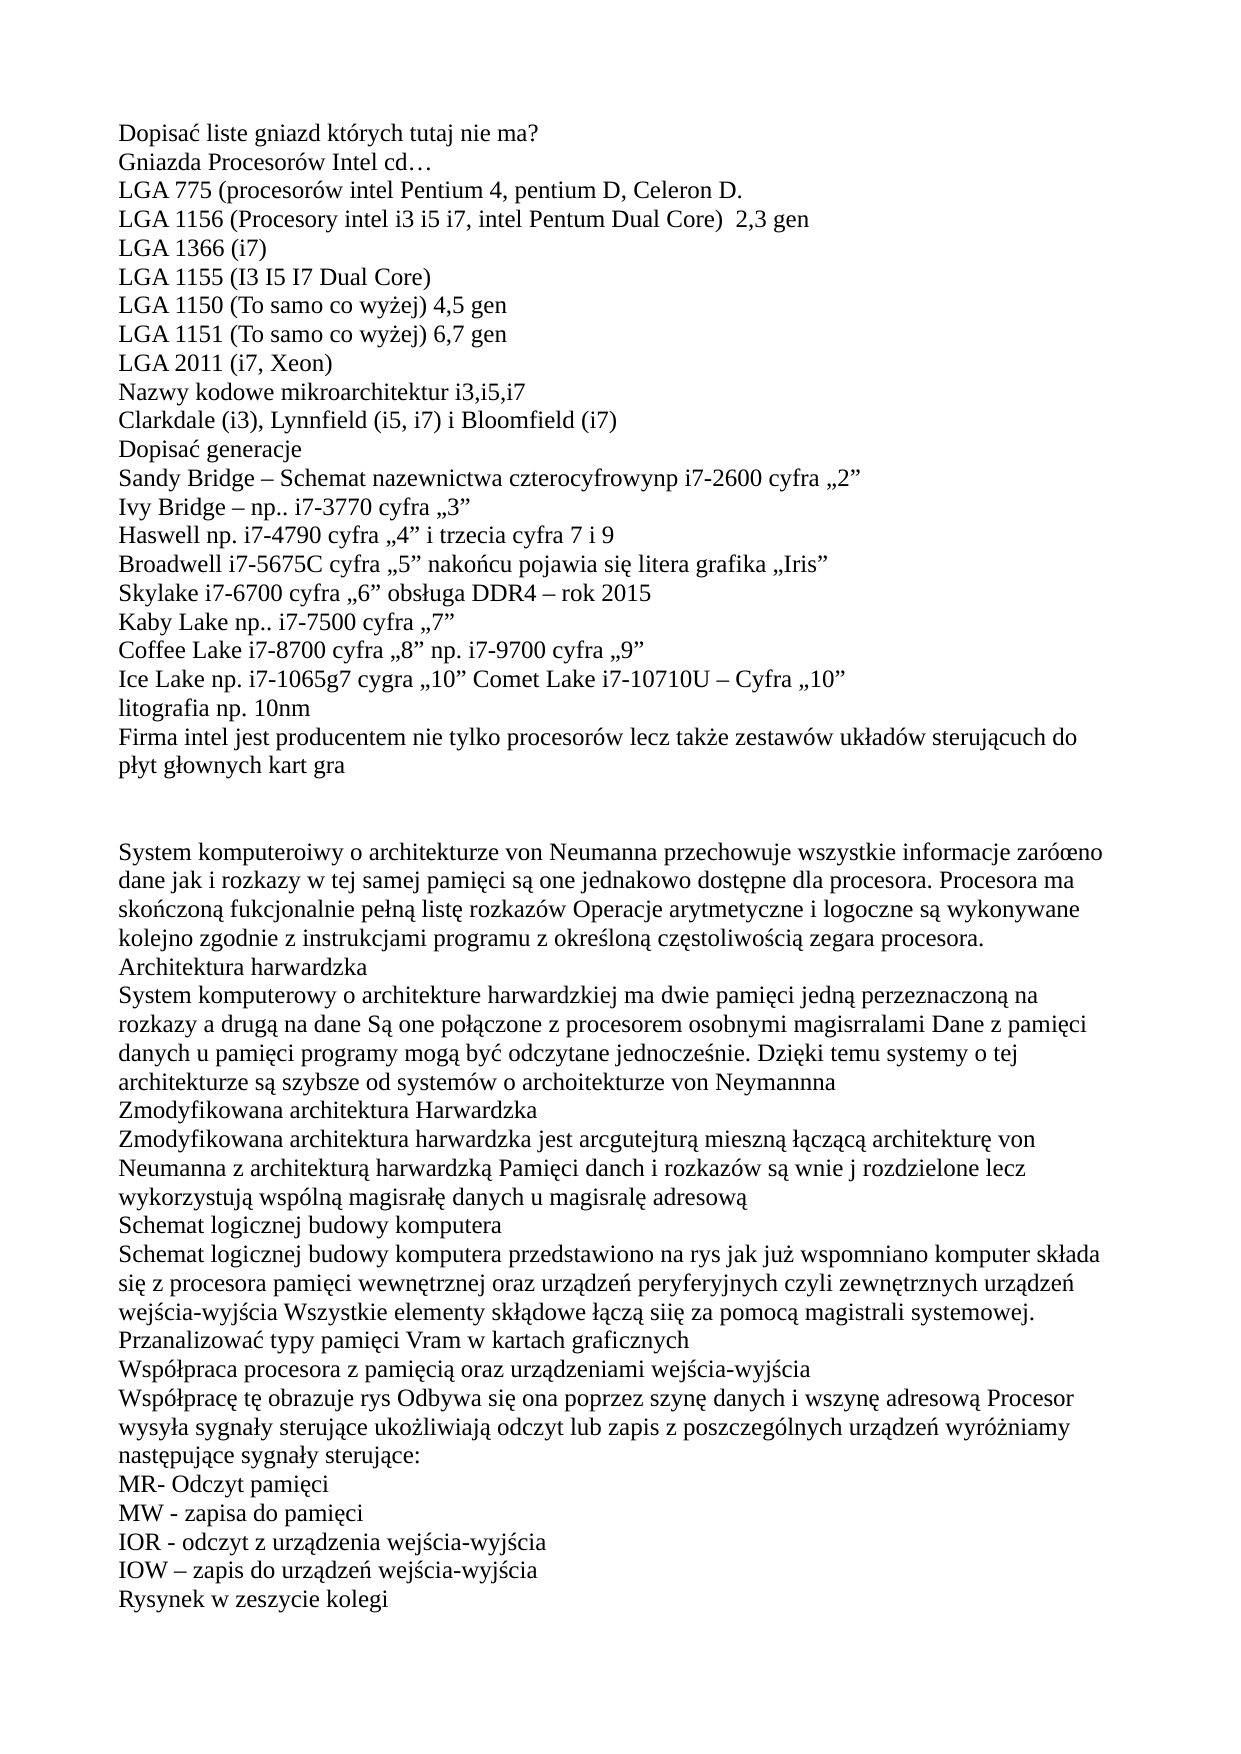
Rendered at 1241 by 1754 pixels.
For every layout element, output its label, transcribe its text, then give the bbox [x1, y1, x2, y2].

text Zmodyfikowana architektura harwardzka jest arcgutejturą mieszną łączącą architekturę von Neumanna z architekturą harwardzką Pamięci danch i rozkazów są wnie j rozdzielone lecz wykorzystują wspólną magisrałę danych u magisralę adresową [118, 1124, 1122, 1211]
text LGA 1366 (i7) [118, 233, 1122, 262]
text Gniazda Procesorów Intel cd… [118, 147, 1122, 176]
text MR- Odczyt pamięci [118, 1469, 1122, 1498]
text Dopisać generacje [118, 434, 1122, 463]
text Nazwy kodowe mikroarchitektur i3,i5,i7 [118, 377, 1122, 406]
text System komputerowy o architekture harwardzkiej ma dwie pamięci jedną perzeznaczoną na rozkazy a drugą na dane Są one połączone z procesorem osobnymi magisrralami Dane z pamięci danych u pamięci programy mogą być odczytane jednocześnie. Dzięki temu systemy o tej architekturze są szybsze od systemów o archoitekturze von Neymannna [118, 981, 1122, 1096]
text Broadwell i7-5675C cyfra „5” nakońcu pojawia się litera grafika „Iris” [118, 549, 1122, 578]
text Skylake i7-6700 cyfra „6” obsługa DDR4 – rok 2015 [118, 578, 1122, 607]
text Dopisać liste gniazd których tutaj nie ma? [118, 118, 1122, 147]
text LGA 1155 (I3 I5 I7 Dual Core) [118, 262, 1122, 291]
text Kaby Lake np.. i7-7500 cyfra „7” [118, 607, 1122, 636]
text litografia np. 10nm [118, 693, 1122, 722]
text Przanalizować typy pamięci Vram w kartach graficznych [118, 1326, 1122, 1354]
text LGA 1150 (To samo co wyżej) 4,5 gen [118, 291, 1122, 319]
text Coffee Lake i7-8700 cyfra „8” np. i7-9700 cyfra „9” [118, 636, 1122, 664]
text MW - zapisa do pamięci [118, 1498, 1122, 1527]
text Architektura harwardzka [118, 952, 1122, 981]
text Haswell np. i7-4790 cyfra „4” i trzecia cyfra 7 i 9 [118, 521, 1122, 549]
text Clarkdale (i3), Lynnfield (i5, i7) i Bloomfield (i7) [118, 406, 1122, 434]
text LGA 1151 (To samo co wyżej) 6,7 gen [118, 319, 1122, 348]
text IOR - odczyt z urządzenia wejścia-wyjścia [118, 1527, 1122, 1556]
text LGA 2011 (i7, Xeon) [118, 348, 1122, 377]
text Współpracę tę obrazuje rys Odbywa się ona poprzez szynę danych i wszynę adresową Procesor wysyła sygnały sterujące ukożliwiają odczyt lub zapis z poszczególnych urządzeń wyróżniamy następujące sygnały sterujące: [118, 1383, 1122, 1469]
text Firma intel jest producentem nie tylko procesorów lecz także zestawów układów sterującuch do płyt głownych kart gra [118, 722, 1122, 779]
text LGA 1156 (Procesory intel i3 i5 i7, intel Pentum Dual Core) 2,3 gen [118, 204, 1122, 233]
text Schemat logicznej budowy komputera przedstawiono na rys jak już wspomniano komputer składa się z procesora pamięci wewnętrznej oraz urządzeń peryferyjnych czyli zewnętrznych urządzeń wejścia-wyjścia Wszystkie elementy skłądowe łączą siię za pomocą magistrali systemowej. [118, 1239, 1122, 1326]
text Współpraca procesora z pamięcią oraz urządzeniami wejścia-wyjścia [118, 1354, 1122, 1383]
text Zmodyfikowana architektura Harwardzka [118, 1096, 1122, 1124]
text LGA 775 (procesorów intel Pentium 4, pentium D, Celeron D. [118, 176, 1122, 204]
text System komputeroiwy o architekturze von Neumanna przechowuje wszystkie informacje zaróœno dane jak i rozkazy w tej samej pamięci są one jednakowo dostępne dla procesora. Procesora ma skończoną fukcjonalnie pełną listę rozkazów Operacje arytmetyczne i logoczne są wykonywane kolejno zgodnie z instrukcjami programu z określoną częstoliwością zegara procesora. [118, 837, 1122, 952]
text Schemat logicznej budowy komputera [118, 1211, 1122, 1239]
text Ivy Bridge – np.. i7-3770 cyfra „3” [118, 492, 1122, 521]
text Sandy Bridge – Schemat nazewnictwa czterocyfrowynp i7-2600 cyfra „2” [118, 463, 1122, 492]
text IOW – zapis do urządzeń wejścia-wyjścia [118, 1556, 1122, 1584]
text Ice Lake np. i7-1065g7 cygra „10” Comet Lake i7-10710U – Cyfra „10” [118, 664, 1122, 693]
text Rysynek w zeszycie kolegi [118, 1584, 1122, 1613]
